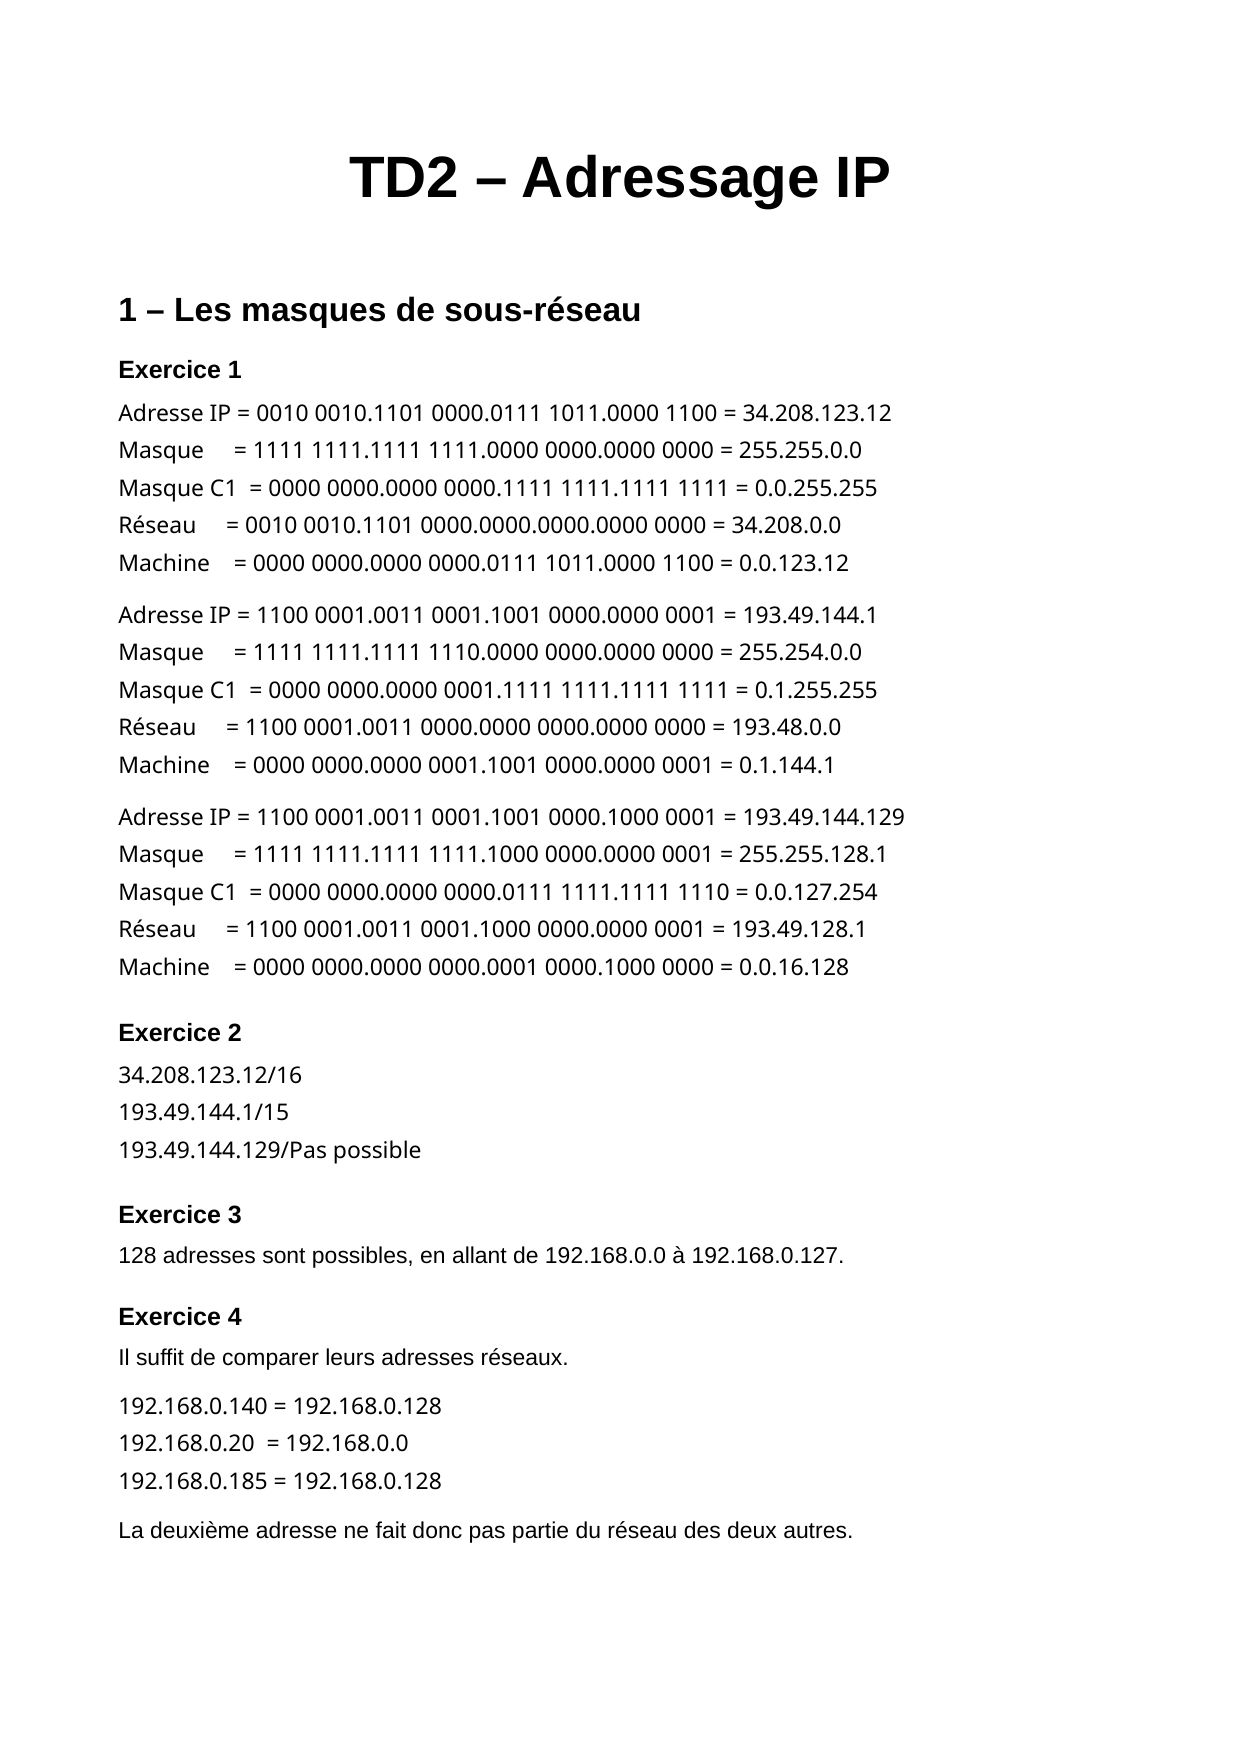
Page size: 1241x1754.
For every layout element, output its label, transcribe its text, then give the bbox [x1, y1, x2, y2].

text 128 adresses sont possibles, en allant de 192.168.0.0 à 192.168.0.127. [118, 1242, 1122, 1268]
text Adresse IP = 1100 0001.0011 0001.1001 0000.0000 0001 = 193.49.144.1 Masque = 1111 1111.1111 1110.0000 0000.0000 0000 = 255.254.0.0 Masque C1 = 0000 0000.0000 0001.1111 1111.1111 1111 = 0.1.255.255 Réseau = 1100 0001.0011 0000.0000 0000.0000 0000 = 193.48.0.0 Machine = 0000 0000.0000 0001.1001 0000.0000 0001 = 0.1.144.1 [118, 599, 1122, 780]
text 34.208.123.12/16 193.49.144.1/15 193.49.144.129/Pas possible [118, 1059, 1122, 1165]
subtitle Exercice 4 [118, 1302, 1122, 1331]
text Il suffit de comparer leurs adresses réseaux. [118, 1344, 1122, 1370]
title TD2 – Adressage IP [118, 143, 1122, 210]
subtitle 1 – Les masques de sous-réseau [118, 290, 1122, 328]
subtitle Exercice 2 [118, 1017, 1122, 1046]
subtitle Exercice 1 [118, 355, 1122, 384]
text 192.168.0.140 = 192.168.0.128 192.168.0.20 = 192.168.0.0 192.168.0.185 = 192.168.0.128 [118, 1390, 1122, 1496]
text Adresse IP = 1100 0001.0011 0001.1001 0000.1000 0001 = 193.49.144.129 Masque = 1111 1111.1111 1111.1000 0000.0000 0001 = 255.255.128.1 Masque C1 = 0000 0000.0000 0000.0111 1111.1111 1110 = 0.0.127.254 Réseau = 1100 0001.0011 0001.1000 0000.0000 0001 = 193.49.128.1 Machine = 0000 0000.0000 0000.0001 0000.1000 0000 = 0.0.16.128 [118, 801, 1122, 982]
text Adresse IP = 0010 0010.1101 0000.0111 1011.0000 1100 = 34.208.123.12 Masque = 1111 1111.1111 1111.0000 0000.0000 0000 = 255.255.0.0 Masque C1 = 0000 0000.0000 0000.1111 1111.1111 1111 = 0.0.255.255 Réseau = 0010 0010.1101 0000.0000.0000.0000 0000 = 34.208.0.0 Machine = 0000 0000.0000 0000.0111 1011.0000 1100 = 0.0.123.12 [118, 397, 1122, 578]
text La deuxième adresse ne fait donc pas partie du réseau des deux autres. [118, 1517, 1122, 1543]
subtitle Exercice 3 [118, 1200, 1122, 1229]
